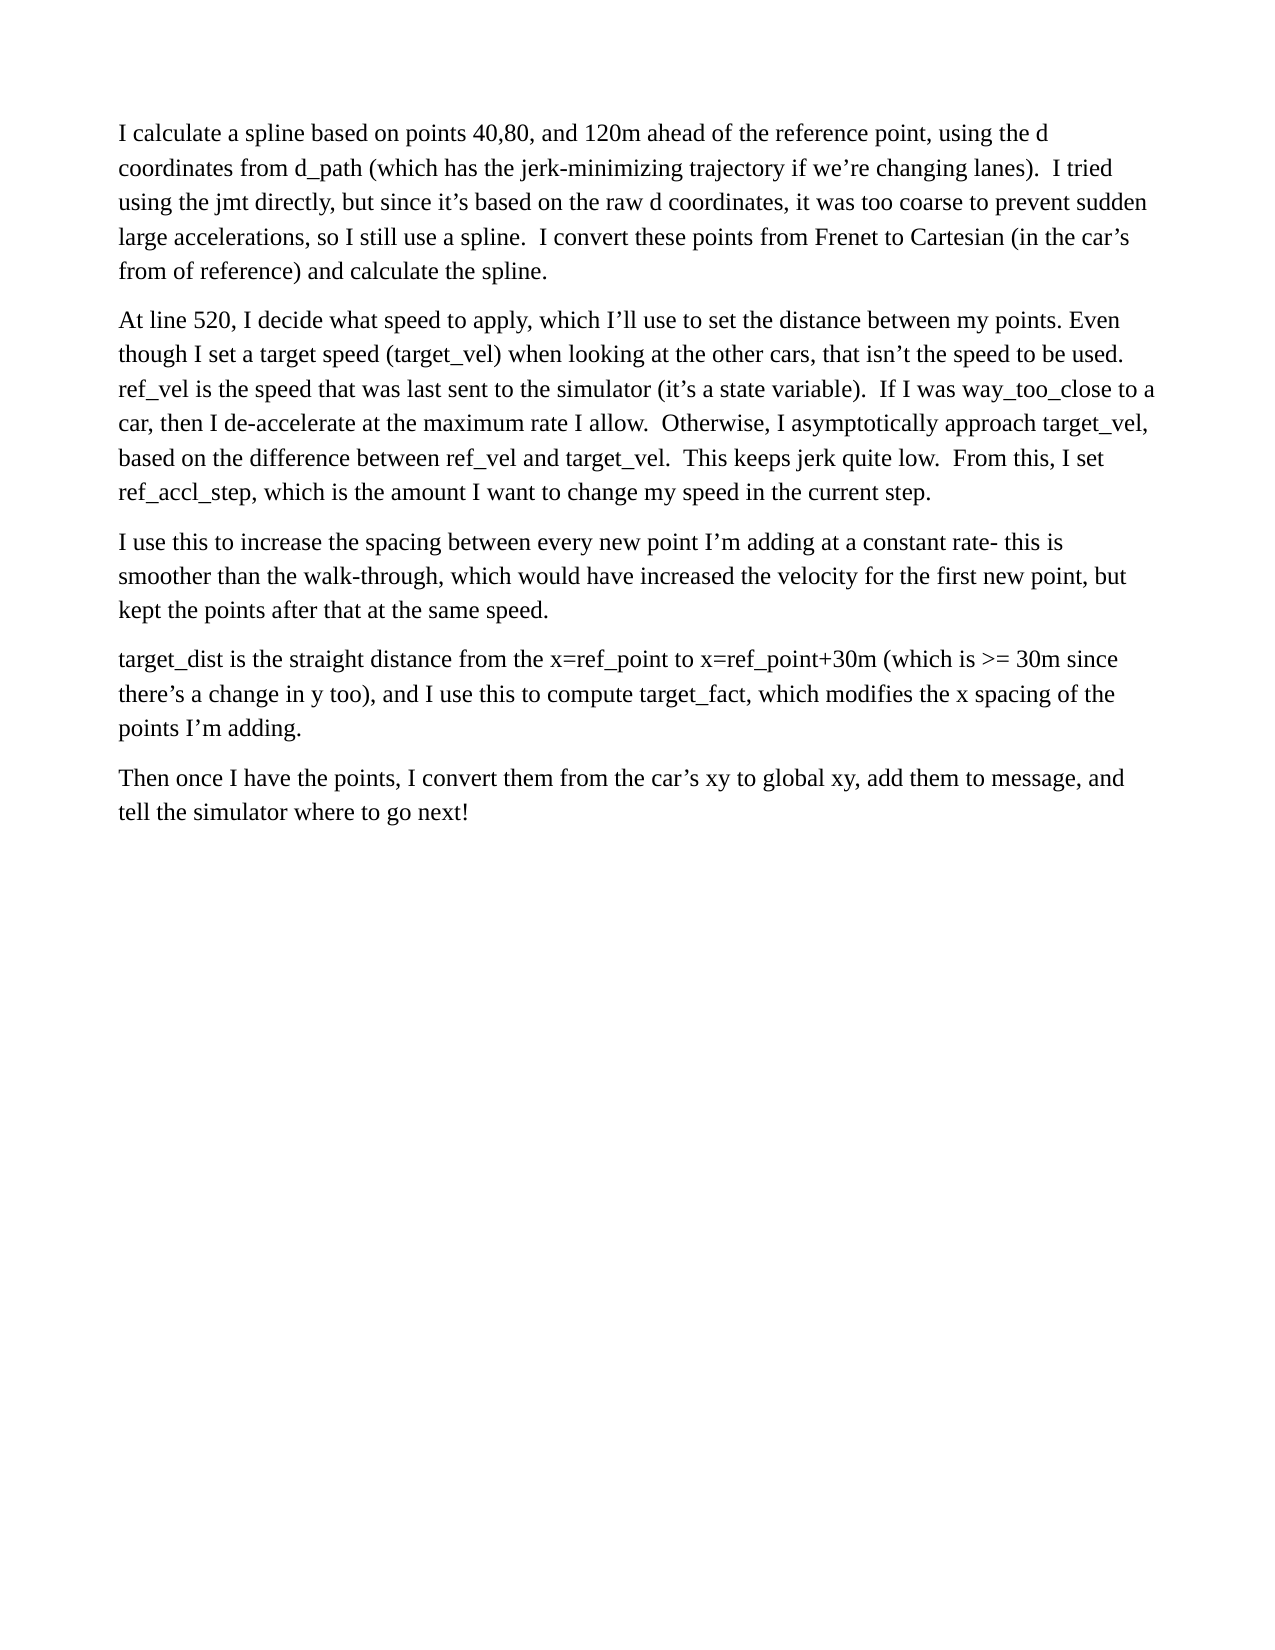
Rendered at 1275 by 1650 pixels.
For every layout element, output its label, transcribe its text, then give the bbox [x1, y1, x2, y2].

text At line 520, I decide what speed to apply, which I’ll use to set the distance between my points. Even though I set a target speed (target_vel) when looking at the other cars, that isn’t the speed to be used. ref_vel is the speed that was last sent to the simulator (it’s a state variable). If I was way_too_close to a car, then I de-accelerate at the maximum rate I allow. Otherwise, I asymptotically approach target_vel, based on the difference between ref_vel and target_vel. This keeps jerk quite low. From this, I set ref_accl_step, which is the amount I want to change my speed in the current step. [118, 305, 1157, 506]
text Then once I have the points, I convert them from the car’s xy to global xy, add them to message, and tell the simulator where to go next! [118, 763, 1157, 826]
text target_dist is the straight distance from the x=ref_point to x=ref_point+30m (which is >= 30m since there’s a change in y too), and I use this to compute target_fact, which modifies the x spacing of the points I’m adding. [118, 644, 1157, 742]
text I use this to increase the spacing between every new point I’m adding at a constant rate- this is smoother than the walk-through, which would have increased the velocity for the first new point, but kept the points after that at the same speed. [118, 527, 1157, 624]
text I calculate a spline based on points 40,80, and 120m ahead of the reference point, using the d coordinates from d_path (which has the jerk-minimizing trajectory if we’re changing lanes). I tried using the jmt directly, but since it’s based on the raw d coordinates, it was too coarse to prevent sudden large accelerations, so I still use a spline. I convert these points from Frenet to Cartesian (in the car’s from of reference) and calculate the spline. [118, 118, 1157, 285]
